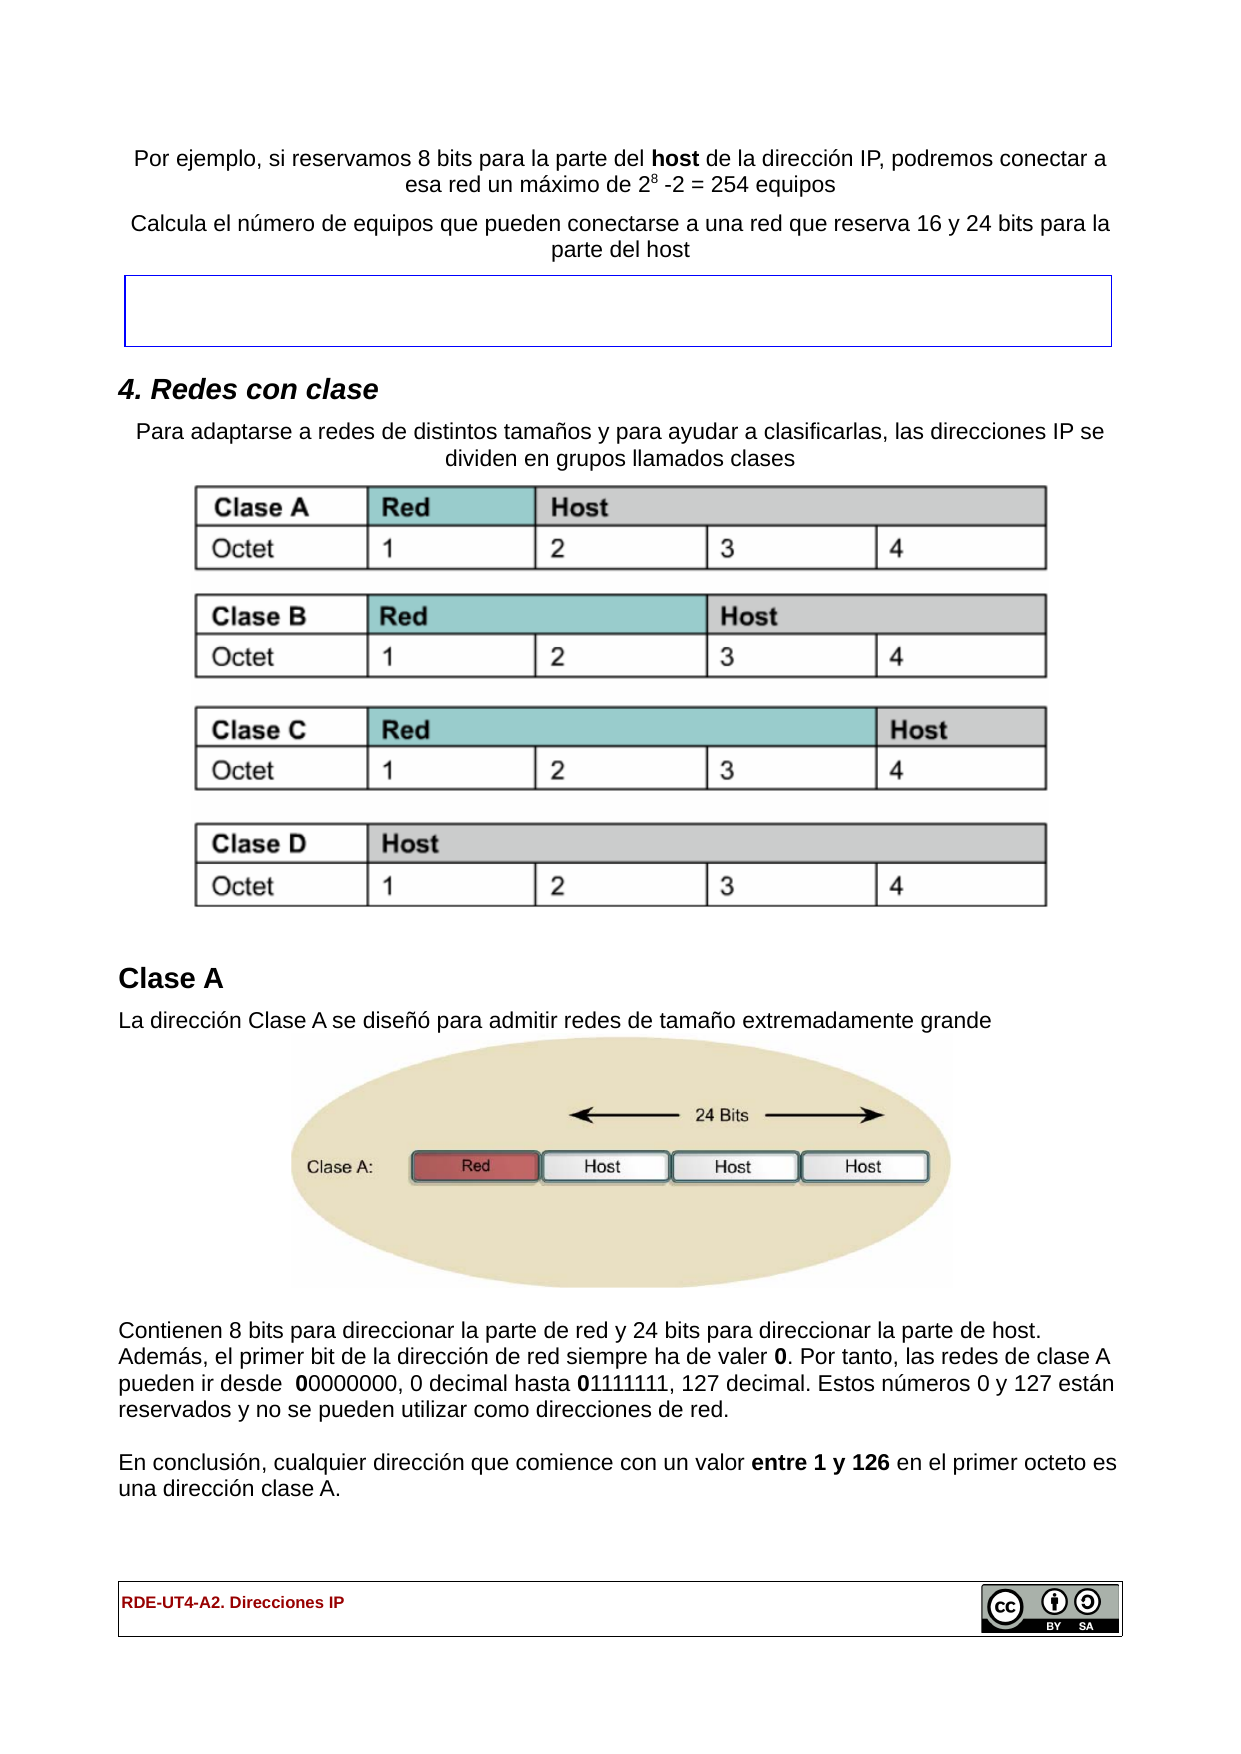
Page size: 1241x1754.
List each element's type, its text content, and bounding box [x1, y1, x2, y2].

text La dirección Clase A se diseñó para admitir redes de tamaño extremadamente grande [118, 1007, 1122, 1034]
text Para adaptarse a redes de distintos tamaños y para ayudar a clasificarlas, las direcciones IP se dividen en grupos llamados clases [118, 418, 1122, 471]
text Calcula el número de equipos que pueden conectarse a una red que reserva 16 y 24 bits para la parte del host [118, 210, 1122, 262]
text Contienen 8 bits para direccionar la parte de red y 24 bits para direccionar la parte de host. Además, el primer bit de la dirección de red siempre ha de valer 0. Por tanto, las redes de clase A pueden ir desde 00000000, 0 decimal hasta 01111111, 127 decimal. Estos números 0 y 127 están reservados y no se pueden utilizar como direcciones de red. [118, 1317, 1122, 1422]
text En conclusión, cualquier dirección que comience con un valor entre 1 y 126 en el primer octeto es una dirección clase A. [118, 1448, 1122, 1501]
table_header [126, 276, 1111, 346]
picture [981, 1584, 1119, 1633]
picture [287, 1033, 954, 1291]
text Por ejemplo, si reservamos 8 bits para la parte del host de la dirección IP, podremos conectar a esa red un máximo de 28 -2 = 254 equipos [118, 144, 1122, 197]
subtitle 4. Redes con clase [118, 372, 1122, 406]
picture [190, 483, 1050, 910]
subtitle Clase A [118, 961, 1122, 995]
